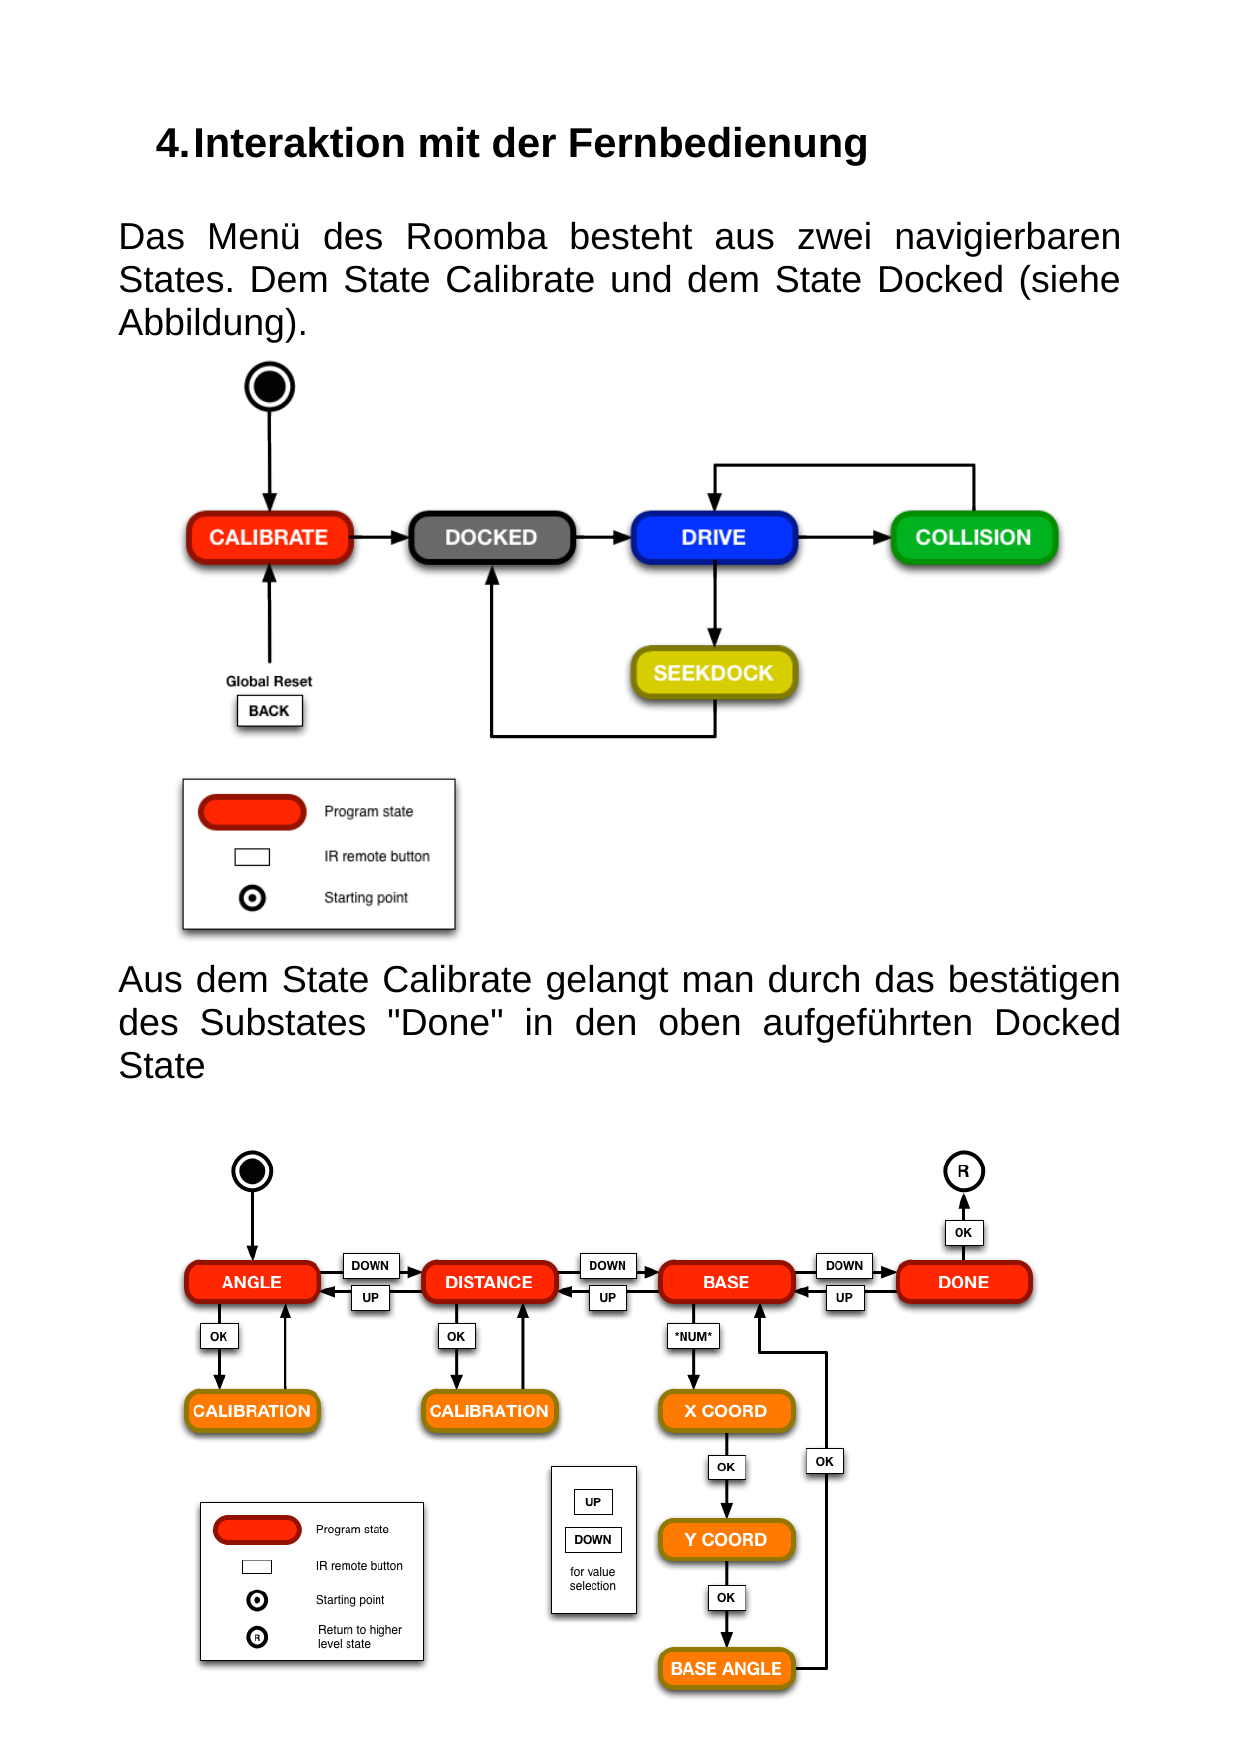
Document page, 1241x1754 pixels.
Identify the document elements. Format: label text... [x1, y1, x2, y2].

text Das Menü des Roomba besteht aus zwei navigierbaren States. Dem State Calibrate und dem State Docked (siehe Abbildung). [118, 214, 1122, 343]
picture [164, 1136, 1051, 1713]
text Aus dem State Calibrate gelangt man durch das bestätigen des Substates "Done" in den oben aufgeführten Docked State [118, 343, 1122, 1086]
picture [159, 343, 1081, 957]
list Interaktion mit der Fernbedienung [156, 118, 1122, 166]
